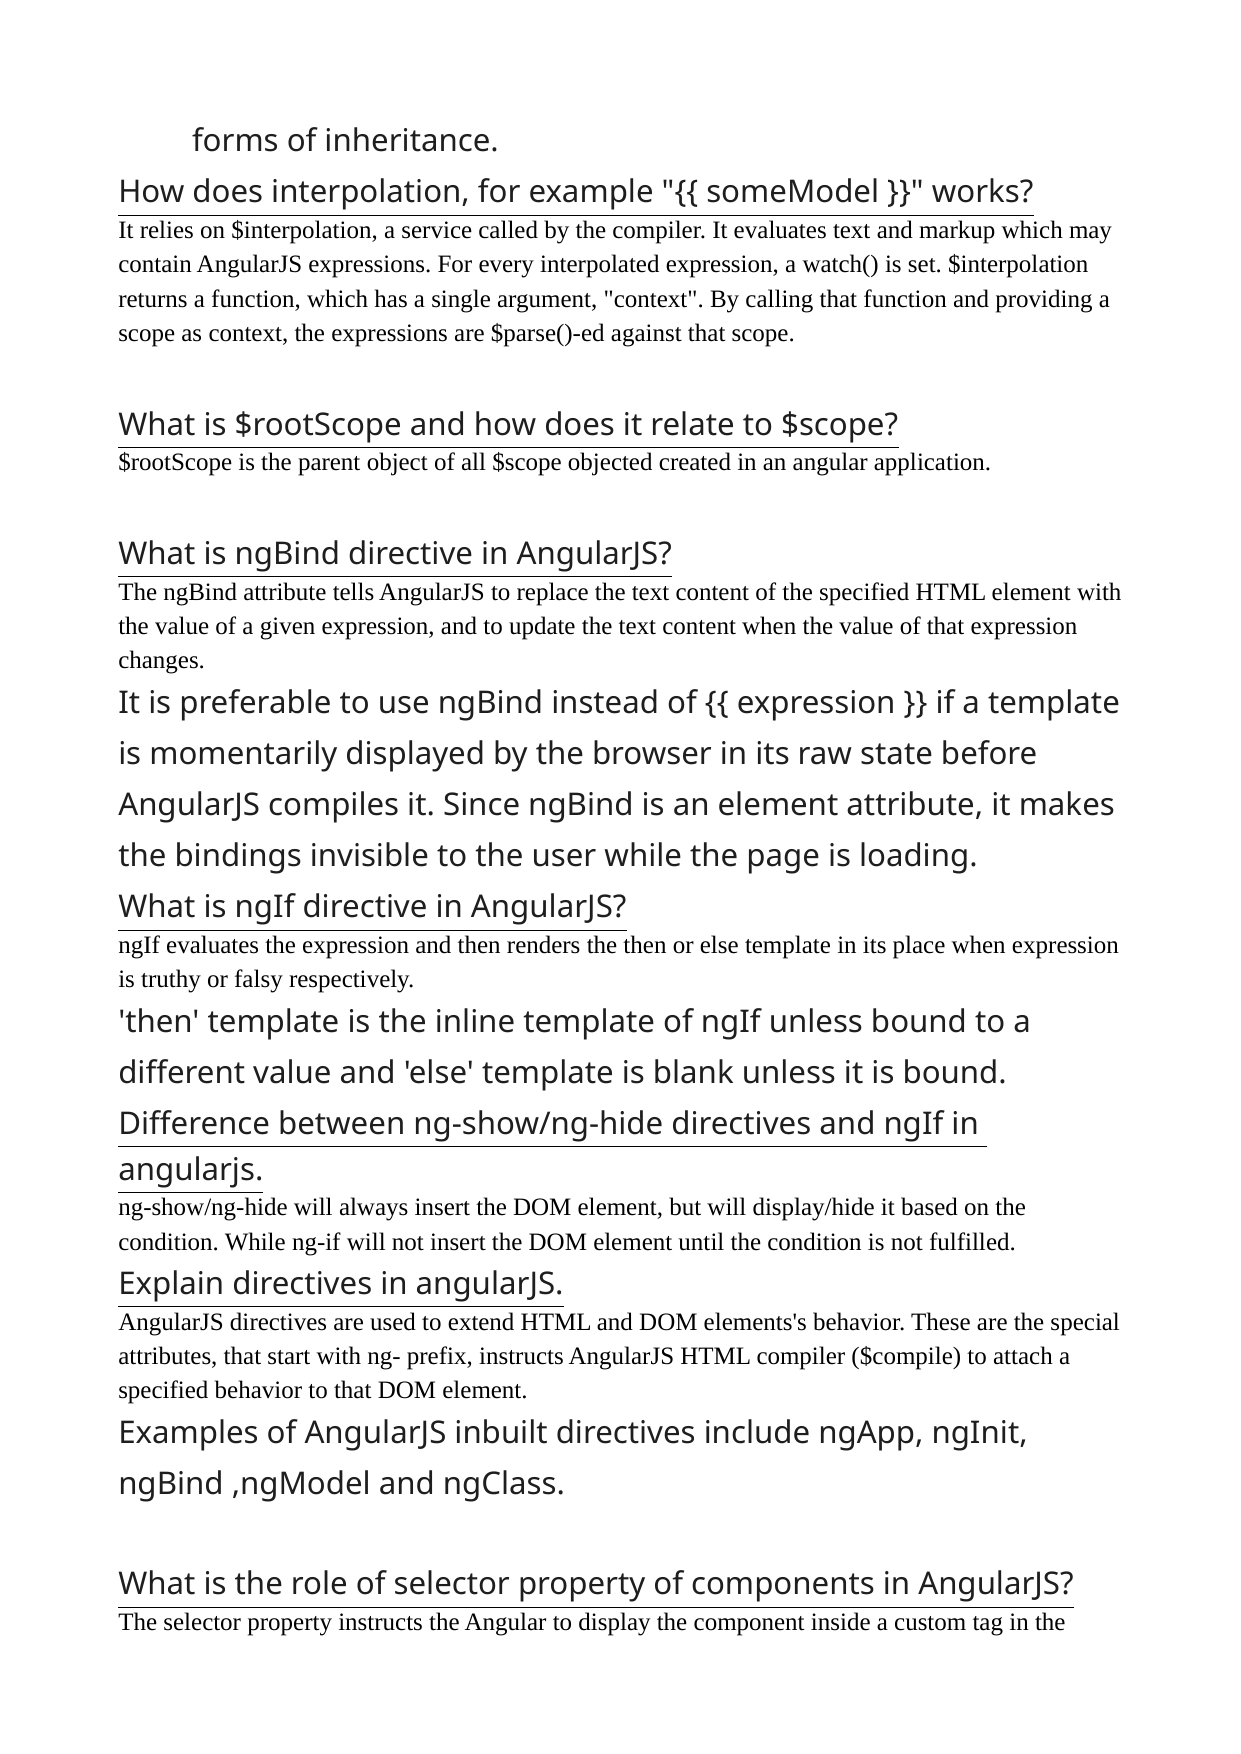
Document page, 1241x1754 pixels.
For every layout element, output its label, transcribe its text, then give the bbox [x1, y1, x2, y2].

text What is $rootScope and how does it relate to $scope? [118, 402, 1122, 447]
text Examples of AngularJS inbuilt directives include ngApp, ngInit, ngBind ,ngModel and ngClass. [118, 1410, 1122, 1504]
text It relies on $interpolation, a service called by the compiler. It evaluates text and markup which may contain AngularJS expressions. For every interpolated expression, a watch() is set. $interpolation returns a function, which has a single argument, "context". By calling that function and providing a scope as context, the expressions are $parse()-ed against that scope. [118, 215, 1122, 347]
text It is preferable to use ngBind instead of {{ expression }} if a template is momentarily displayed by the browser in its raw state before AngularJS compiles it. Since ngBind is an element attribute, it makes the bindings invisible to the user while the page is loading. [118, 680, 1122, 876]
text How does interpolation, for example "{{ someModel }}" works? [118, 169, 1122, 215]
text What is ngIf directive in AngularJS? [118, 884, 1122, 930]
text The selector property instructs the Angular to display the component inside a custom tag in the [118, 1607, 1122, 1636]
text ng-show/ng-hide will always insert the DOM element, but will display/hide it based on the condition. While ng-if will not insert the DOM element until the condition is not fulfilled. [118, 1192, 1122, 1255]
text What is ngBind directive in AngularJS? [118, 531, 1122, 577]
text ngIf evaluates the expression and then renders the then or else template in its place when expression is truthy or falsy respectively. [118, 930, 1122, 993]
text What is the role of selector property of components in AngularJS? [118, 1561, 1122, 1607]
text 'then' template is the inline template of ngIf unless bound to a different value and 'else' template is blank unless it is bound. [118, 999, 1122, 1092]
text Explain directives in angularJS. [118, 1261, 1122, 1307]
text The ngBind attribute tells AngularJS to replace the text content of the specified HTML element with the value of a given expression, and to update the text content when the value of that expression changes. [118, 577, 1122, 674]
text $rootScope is the parent object of all $scope objected created in an angular application. [118, 447, 1122, 476]
text AngularJS directives are used to extend HTML and DOM elements's behavior. These are the special attributes, that start with ng- prefix, instructs AngularJS HTML compiler ($compile) to attach a specified behavior to that DOM element. [118, 1307, 1122, 1404]
list forms of inheritance. [162, 118, 1122, 161]
text Difference between ng-show/ng-hide directives and ngIf in angularjs. [118, 1101, 1122, 1192]
